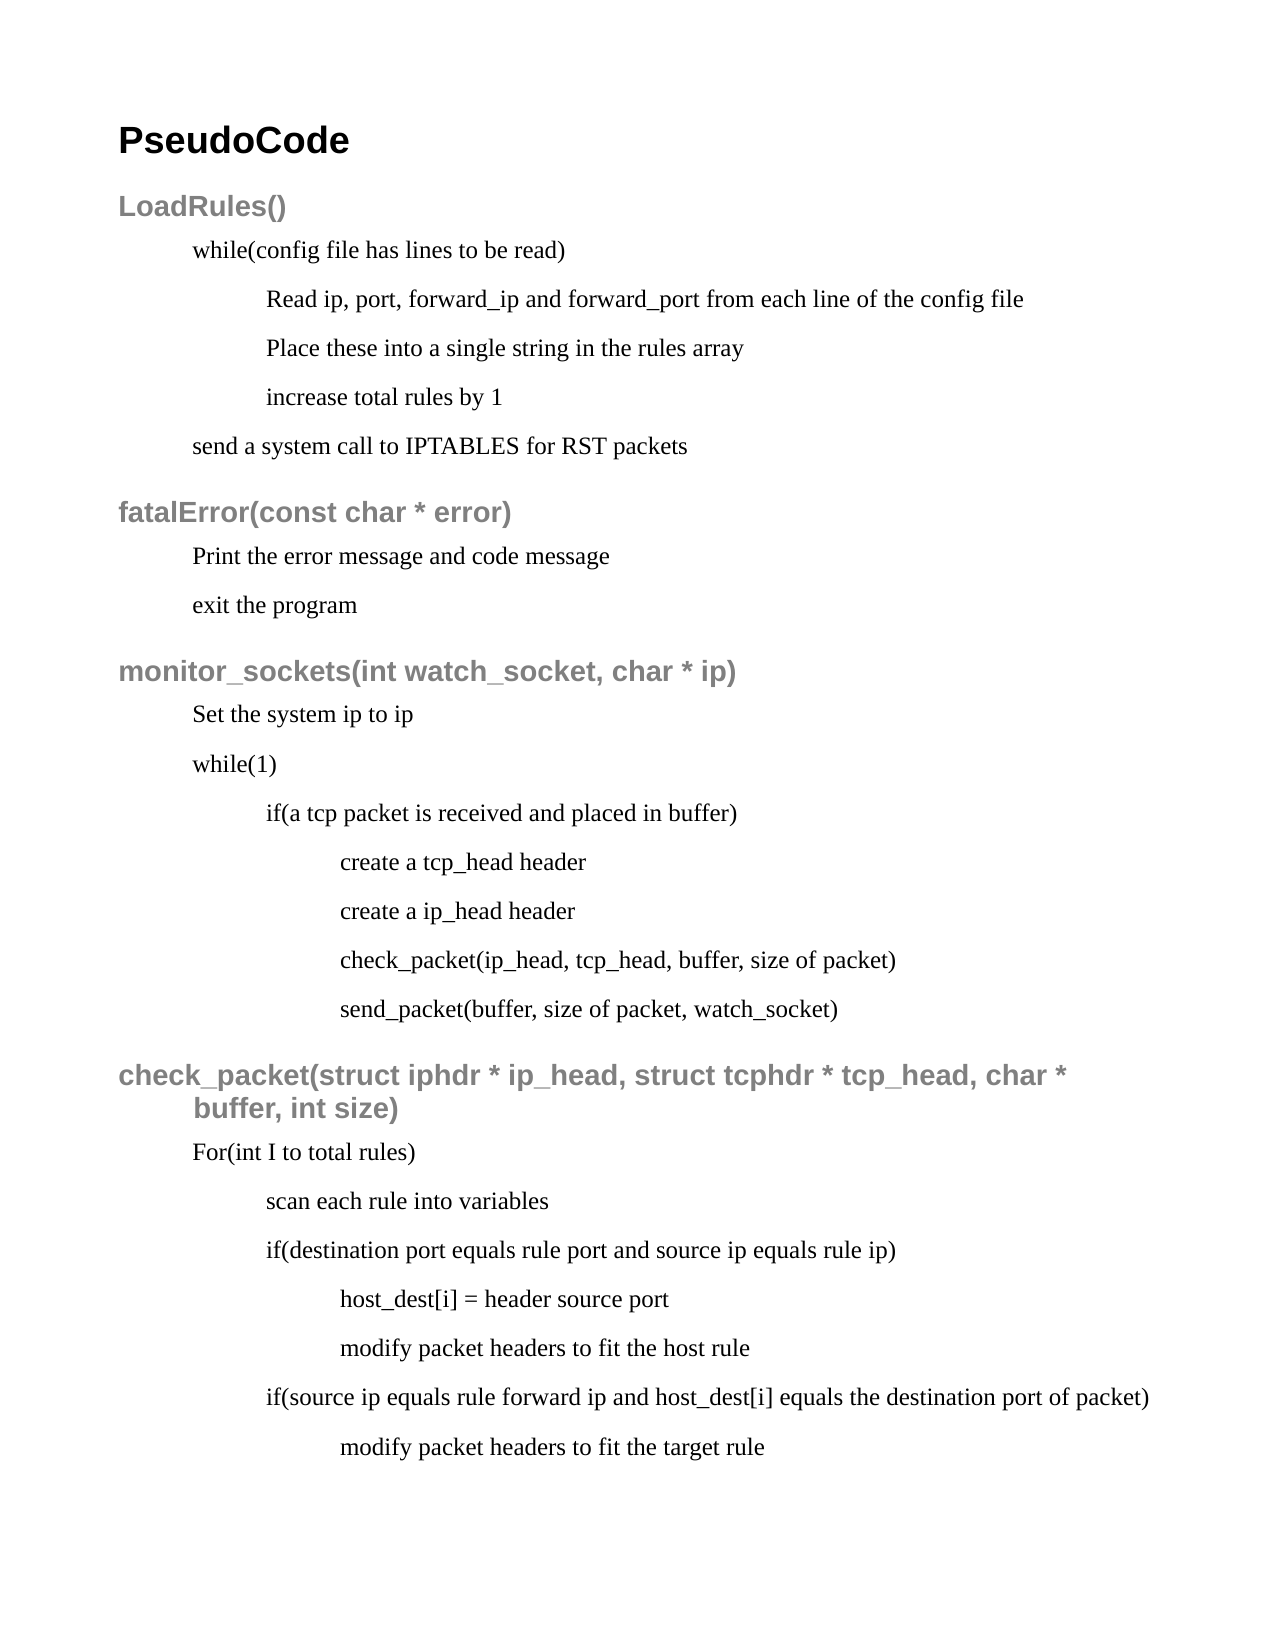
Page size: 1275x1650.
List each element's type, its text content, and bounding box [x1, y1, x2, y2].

subtitle fatalError(const char * error) [118, 495, 1157, 528]
text if(destination port equals rule port and source ip equals rule ip) [118, 1235, 1157, 1264]
text host_dest[i] = header source port [118, 1284, 1157, 1313]
text send_packet(buffer, size of packet, watch_socket) [118, 994, 1157, 1023]
subtitle check_packet(struct iphdr * ip_head, struct tcphdr * tcp_head, char * buffer, int size) [118, 1058, 1157, 1125]
subtitle monitor_sockets(int watch_socket, char * ip) [118, 653, 1157, 687]
text send a system call to IPTABLES for RST packets [118, 431, 1157, 460]
text exit the program [118, 590, 1157, 619]
text while(1) [118, 749, 1157, 777]
subtitle PseudoCode [118, 118, 1157, 162]
text increase total rules by 1 [118, 382, 1157, 411]
text Set the system ip to ip [118, 699, 1157, 728]
text if(a tcp packet is received and placed in buffer) [118, 798, 1157, 826]
text modify packet headers to fit the host rule [118, 1333, 1157, 1362]
text check_packet(ip_head, tcp_head, buffer, size of packet) [118, 945, 1157, 974]
subtitle LoadRules() [118, 189, 1157, 222]
text For(int I to total rules) [118, 1137, 1157, 1166]
text if(source ip equals rule forward ip and host_dest[i] equals the destination port of packet) [118, 1382, 1157, 1411]
text create a tcp_head header [118, 847, 1157, 876]
text Print the error message and code message [118, 541, 1157, 569]
text scan each rule into variables [118, 1186, 1157, 1215]
text Read ip, port, forward_ip and forward_port from each line of the config file [118, 284, 1157, 313]
text while(config file has lines to be read) [118, 235, 1157, 264]
text create a ip_head header [118, 896, 1157, 924]
text Place these into a single string in the rules array [118, 333, 1157, 362]
text modify packet headers to fit the target rule [118, 1432, 1157, 1460]
